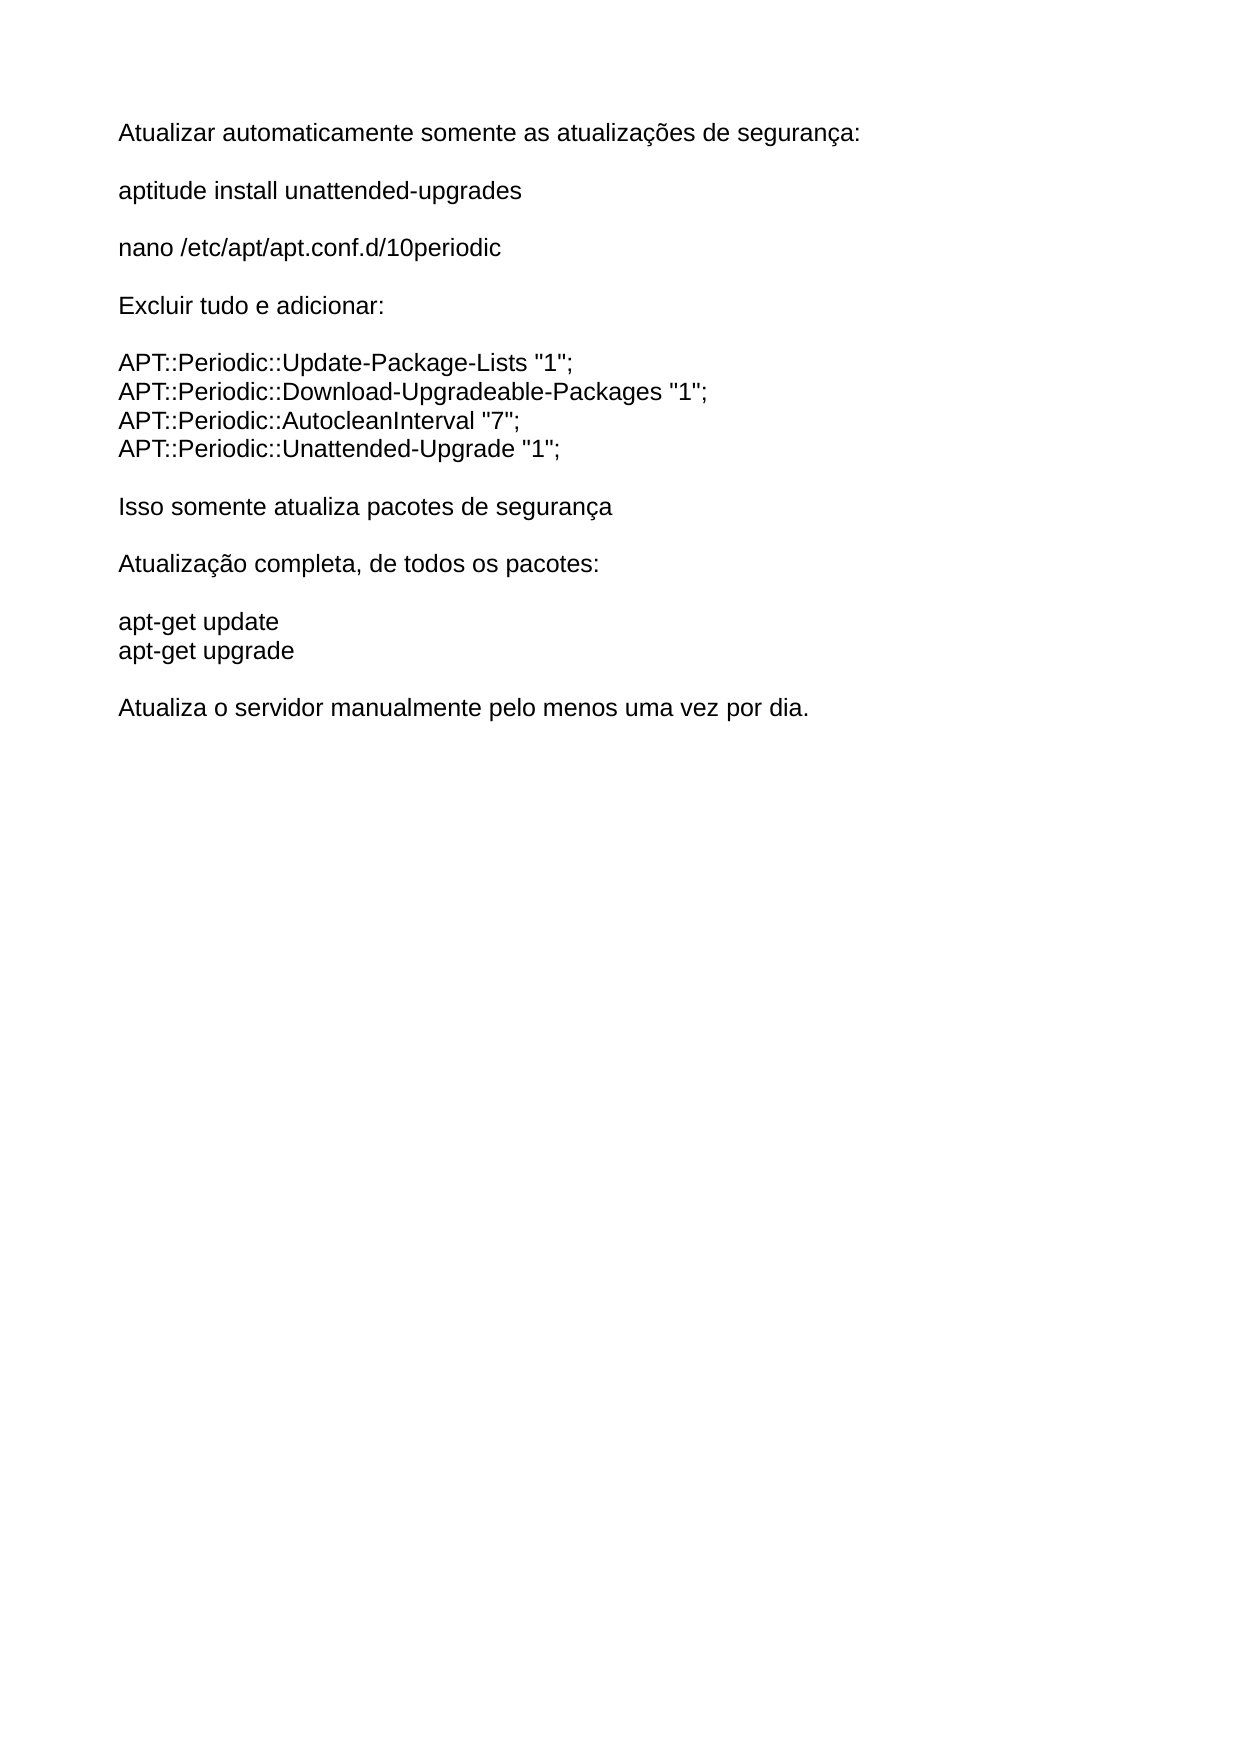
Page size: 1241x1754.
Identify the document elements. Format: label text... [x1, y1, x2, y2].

text APT::Periodic::Unattended-Upgrade "1"; [118, 434, 1122, 463]
text APT::Periodic::Download-Upgradeable-Packages "1"; [118, 377, 1122, 406]
text APT::Periodic::AutocleanInterval "7"; [118, 406, 1122, 434]
text nano /etc/apt/apt.conf.d/10periodic [118, 233, 1122, 262]
text aptitude install unattended-upgrades [118, 176, 1122, 204]
text Atualiza o servidor manualmente pelo menos uma vez por dia. [118, 693, 1122, 722]
text apt-get update [118, 607, 1122, 636]
text apt-get upgrade [118, 636, 1122, 664]
text Isso somente atualiza pacotes de segurança [118, 492, 1122, 521]
text Atualização completa, de todos os pacotes: [118, 549, 1122, 578]
text Excluir tudo e adicionar: [118, 291, 1122, 319]
text Atualizar automaticamente somente as atualizações de segurança: [118, 118, 1122, 147]
text APT::Periodic::Update-Package-Lists "1"; [118, 348, 1122, 377]
